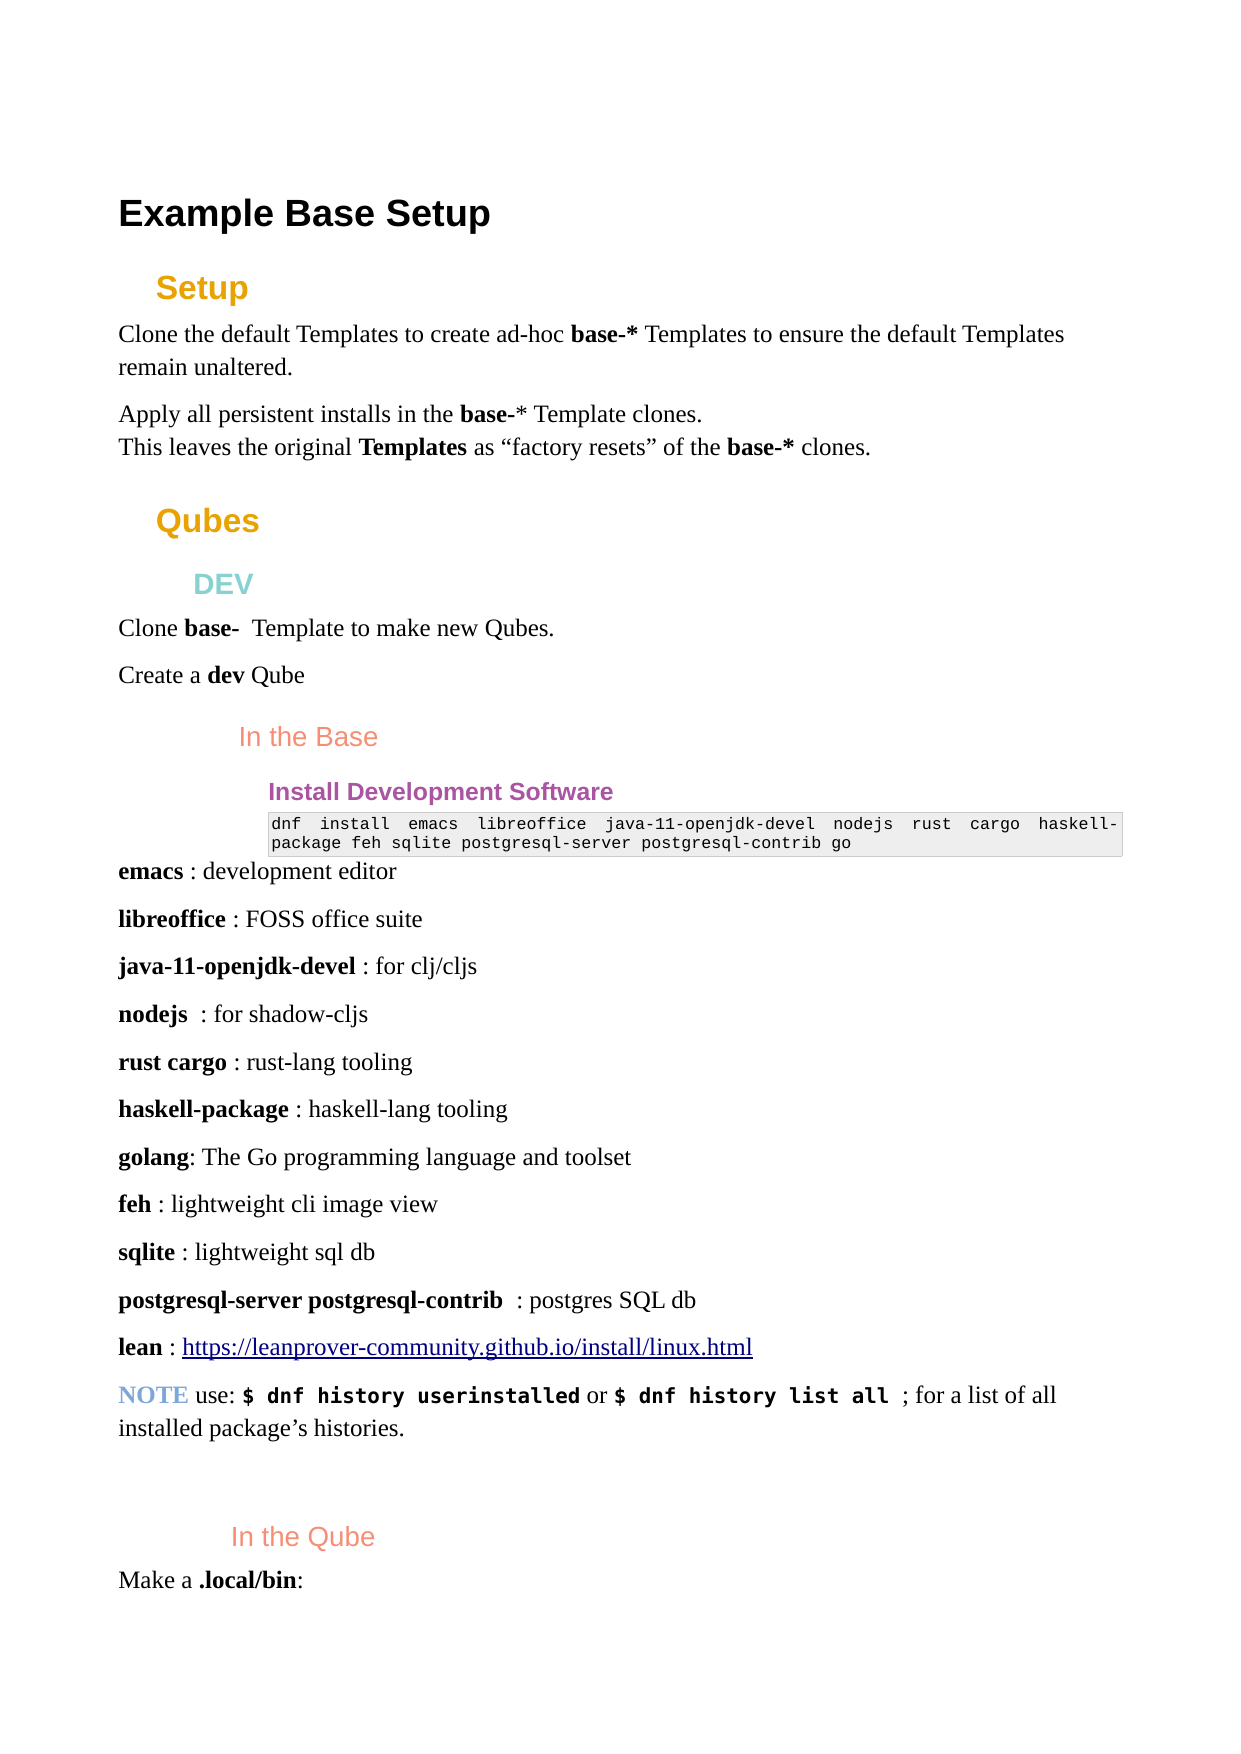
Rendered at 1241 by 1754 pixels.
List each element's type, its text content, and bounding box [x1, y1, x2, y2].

text Clone the default Templates to create ad-hoc base-* Templates to ensure the default Templates remain unaltered. [118, 319, 1122, 381]
text libreoffice : FOSS office suite [118, 904, 1122, 933]
text golang: The Go programming language and toolset [118, 1142, 1122, 1171]
text Create a dev Qube [118, 661, 1122, 689]
text sqlite : lightweight sql db [118, 1237, 1122, 1266]
text Apply all persistent installs in the base-* Template clones. This leaves the original Templates as “factory resets” of the base-* clones. [118, 399, 1122, 461]
text java-11-openjdk-devel : for clj/cljs [118, 951, 1122, 980]
text feh : lightweight cli image view [118, 1189, 1122, 1218]
subtitle In the Base [231, 721, 1122, 752]
text emacs : development editor [118, 856, 1122, 885]
subtitle Setup [156, 268, 1122, 306]
subtitle Example Base Setup [118, 191, 1122, 234]
text postgresql-server postgresql-contrib : postgres SQL db [118, 1285, 1122, 1313]
text haskell-package : haskell-lang tooling [118, 1094, 1122, 1123]
subtitle Install Development Software [268, 777, 1122, 806]
text rust cargo : rust-lang tooling [118, 1047, 1122, 1075]
subtitle Qubes [156, 501, 1122, 539]
text Make a .local/bin: [118, 1565, 1122, 1594]
subtitle DEV [193, 567, 1122, 600]
text Clone base- Template to make new Qubes. [118, 613, 1122, 642]
text NOTE use: $ dnf history userinstalled or $ dnf history list all ; for a list of all installed package’s histories. [118, 1380, 1122, 1442]
text dnf install emacs libreoffice java-11-openjdk-devel nodejs rust cargo haskell-package feh sqlite postgresql-server postgresql-contrib go [269, 813, 1122, 856]
subtitle In the Qube [231, 1521, 1122, 1552]
text lean : https://leanprover-community.github.io/install/linux.html [118, 1332, 1122, 1361]
text nodejs : for shadow-cljs [118, 999, 1122, 1028]
